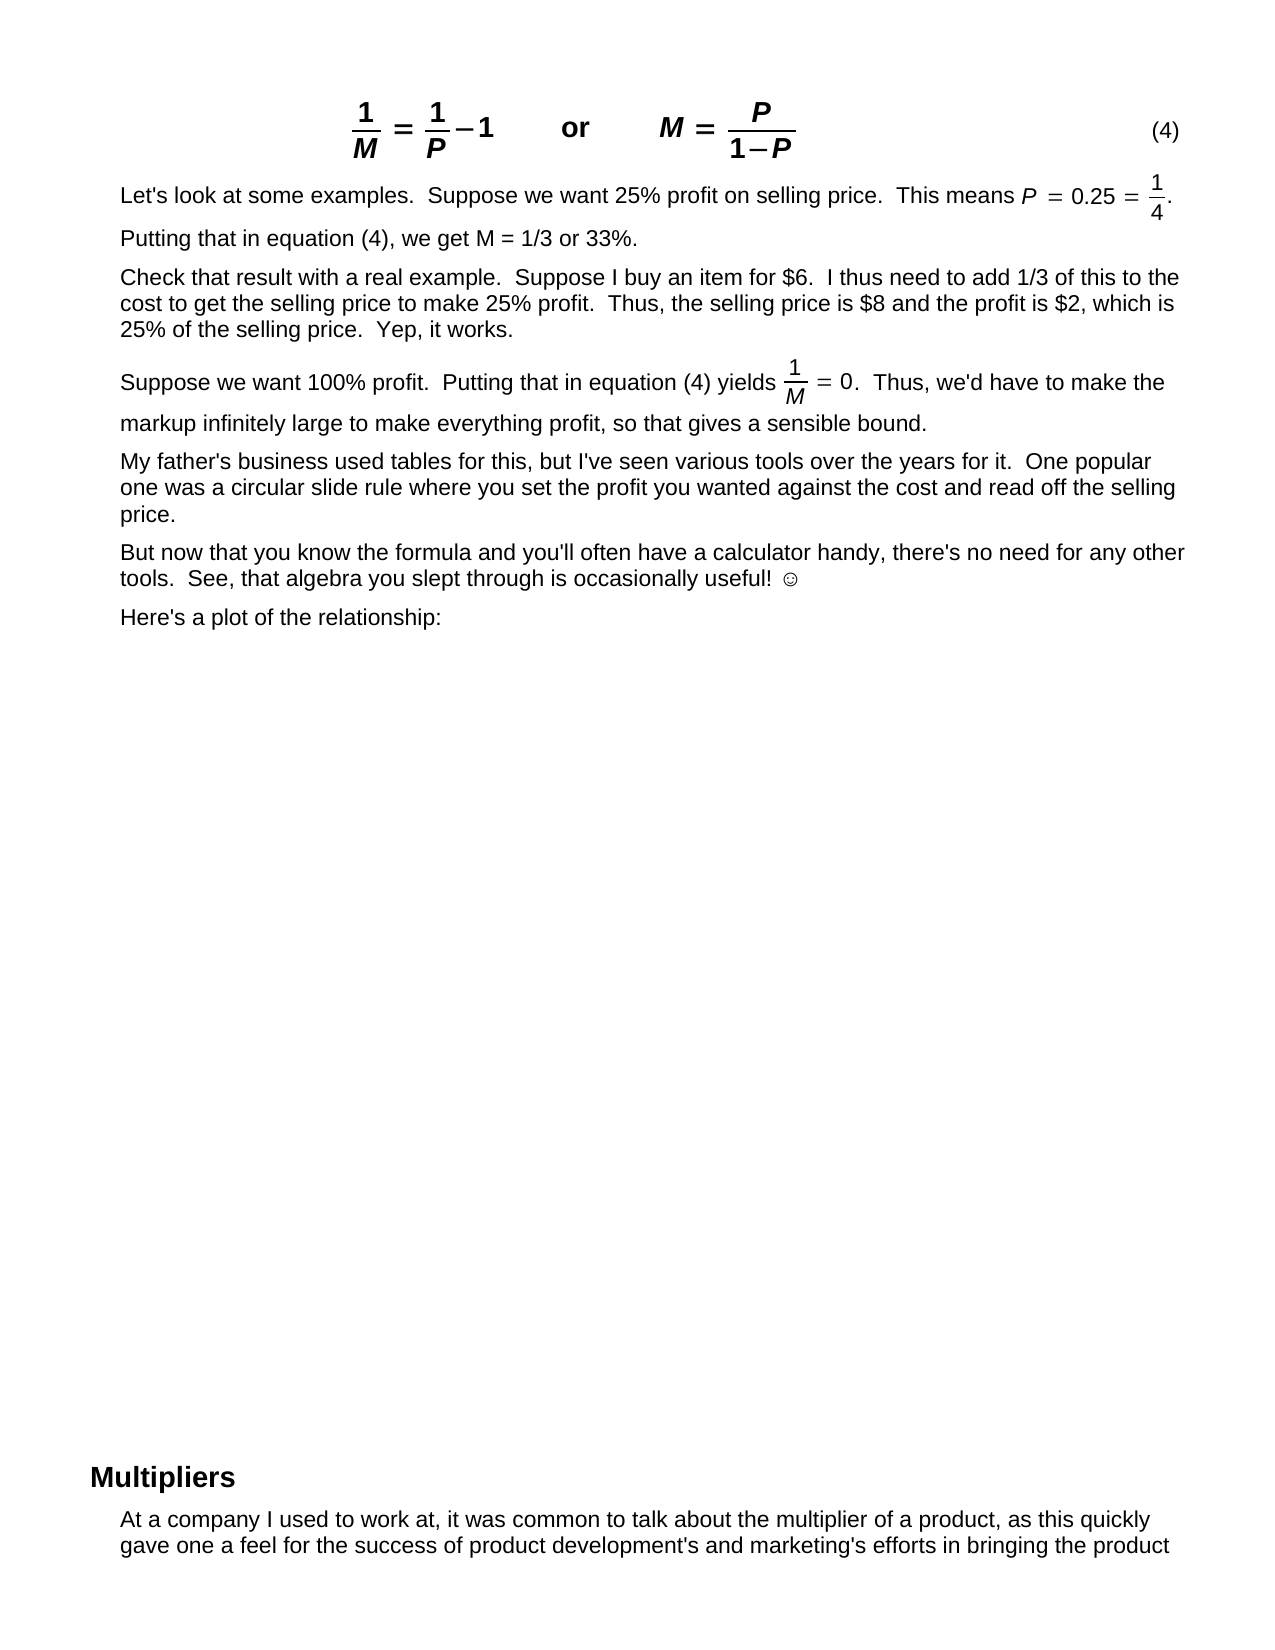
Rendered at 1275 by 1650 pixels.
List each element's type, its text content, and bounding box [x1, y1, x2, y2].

text Check that result with a real example. Suppose I buy an item for $6. I thus need to add 1/3 of this to the cost to get the selling price to make 25% profit. Thus, the selling price is $8 and the profit is $2, which is 25% of the selling price. Yep, it works. [120, 264, 1185, 343]
text My father's business used tables for this, but I've seen various tools over the years for it. One popular one was a circular slide rule where you set the profit you wanted against the cost and read off the selling price. [120, 448, 1185, 527]
text At a company I used to work at, it was common to talk about the multiplier of a product, as this quickly gave one a feel for the success of product development's and marketing's efforts in bringing the product [120, 1506, 1185, 1558]
table_header [90, 90, 1063, 171]
subtitle Multipliers [90, 1460, 1185, 1494]
text Suppose we want 100% profit. Putting that in equation (4) yields . Thus, we'd have to make the markup infinitely large to make everything profit, so that gives a sensible bound. [120, 355, 1185, 436]
text Let's look at some examples. Suppose we want 25% profit on selling price. This means . Putting that in equation (4), we get M = 1/3 or 33%. [120, 171, 1185, 252]
table_header (4) [1063, 90, 1185, 171]
text Here's a plot of the relationship: [120, 604, 1185, 630]
text But now that you know the formula and you'll often have a calculator handy, there's no need for any other tools. See, that algebra you slept through is occasionally useful! ☺ [120, 539, 1185, 592]
